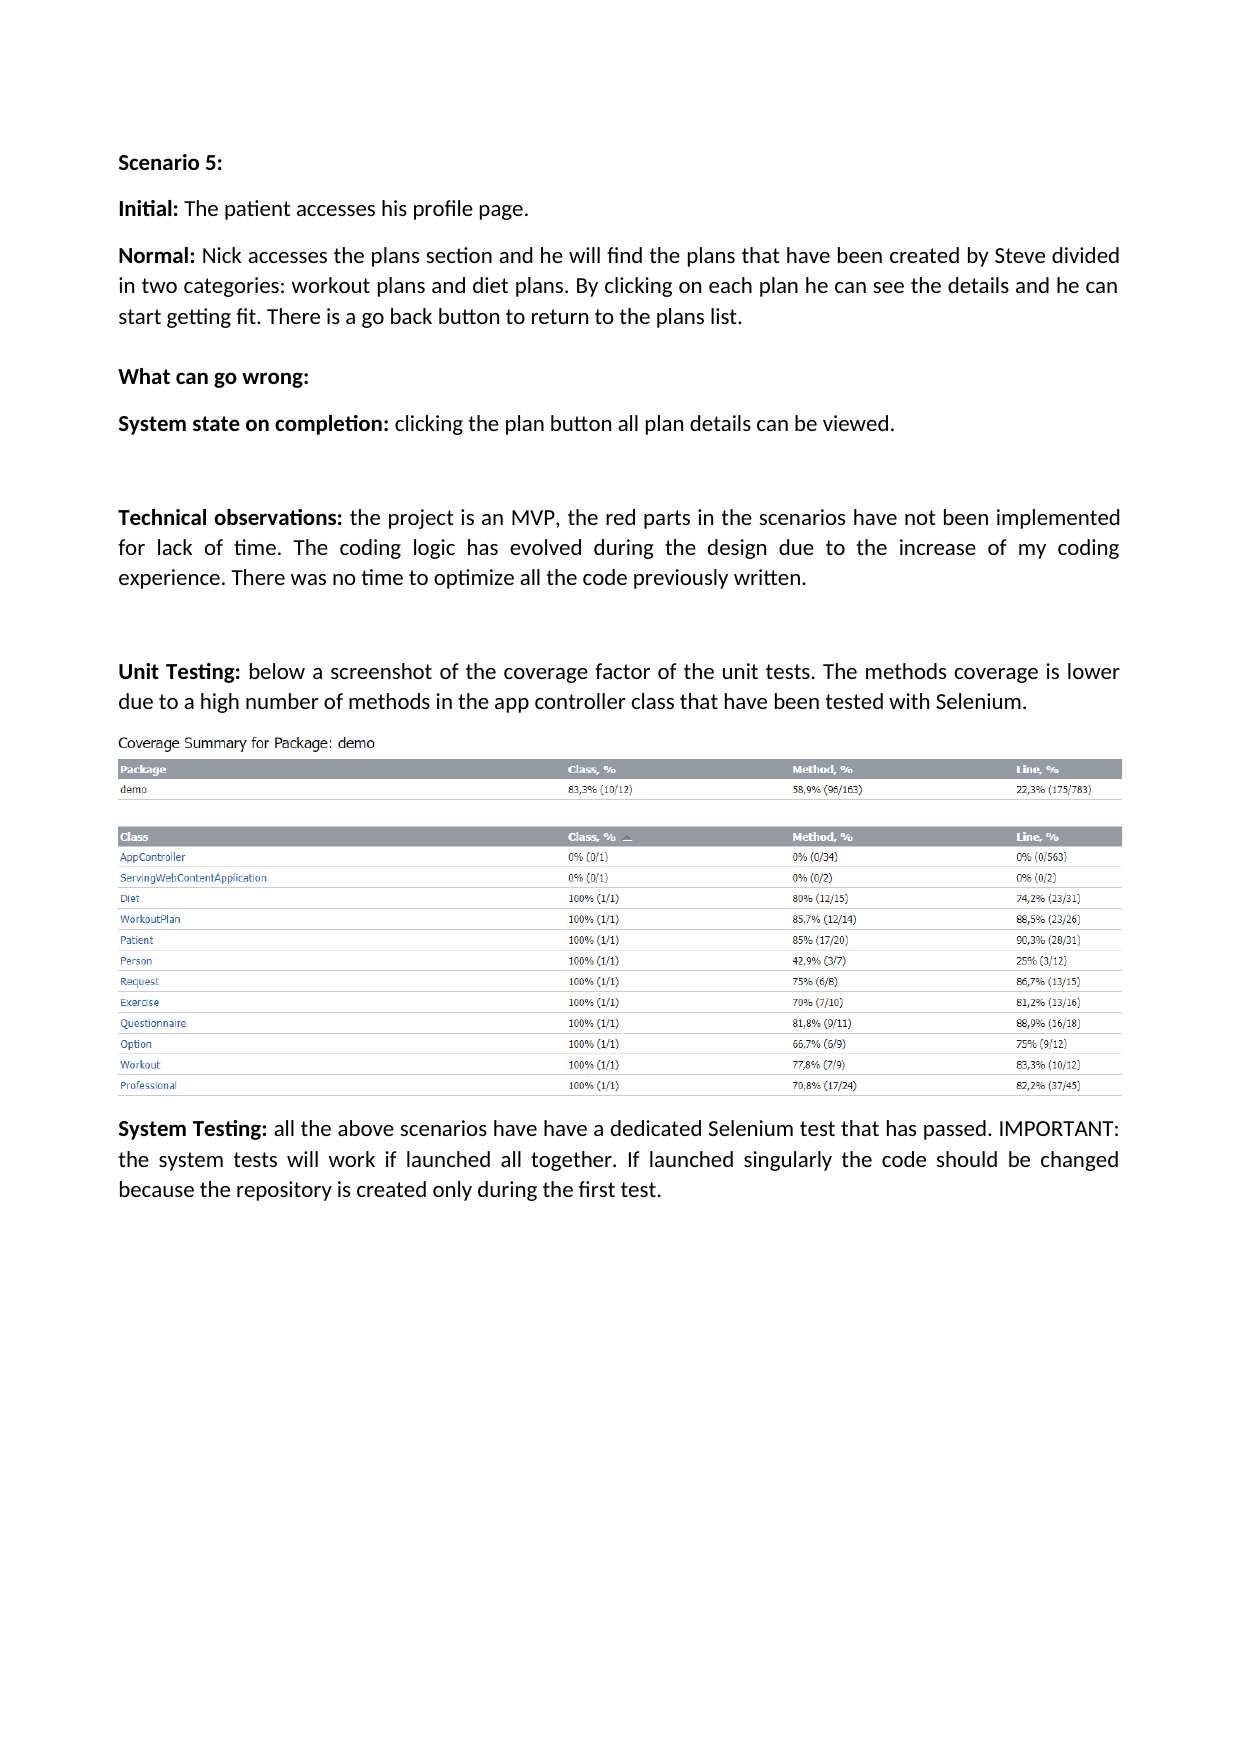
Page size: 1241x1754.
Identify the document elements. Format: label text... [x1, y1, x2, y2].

text Scenario 5: [118, 148, 1122, 176]
text Technical observations: the project is an MVP, the red parts in the scenarios have not been implemented for lack of time. The coding logic has evolved during the design due to the increase of my coding experience. There was no time to optimize all the code previously written. [118, 503, 1122, 591]
text Initial: The patient accesses his profile page. [118, 194, 1122, 222]
text Normal: Nick accesses the plans section and he will find the plans that have been created by Steve divided in two categories: workout plans and diet plans. By clicking on each plan he can see the details and he can start getting fit. There is a go back button to return to the plans list. [118, 241, 1122, 330]
text System Testing: all the above scenarios have have a dedicated Selenium test that has passed. IMPORTANT: the system tests will work if launched all together. If launched singularly the code should be changed because the repository is created only during the first test. [118, 1113, 1122, 1203]
text What can go wrong: [118, 362, 1122, 390]
picture [118, 734, 1123, 1113]
text Unit Testing: below a screenshot of the coverage factor of the unit tests. The methods coverage is lower due to a high number of methods in the app controller class that have been tested with Selenium. [118, 657, 1122, 715]
text System state on completion: clicking the plan button all plan details can be viewed. [118, 409, 1122, 437]
